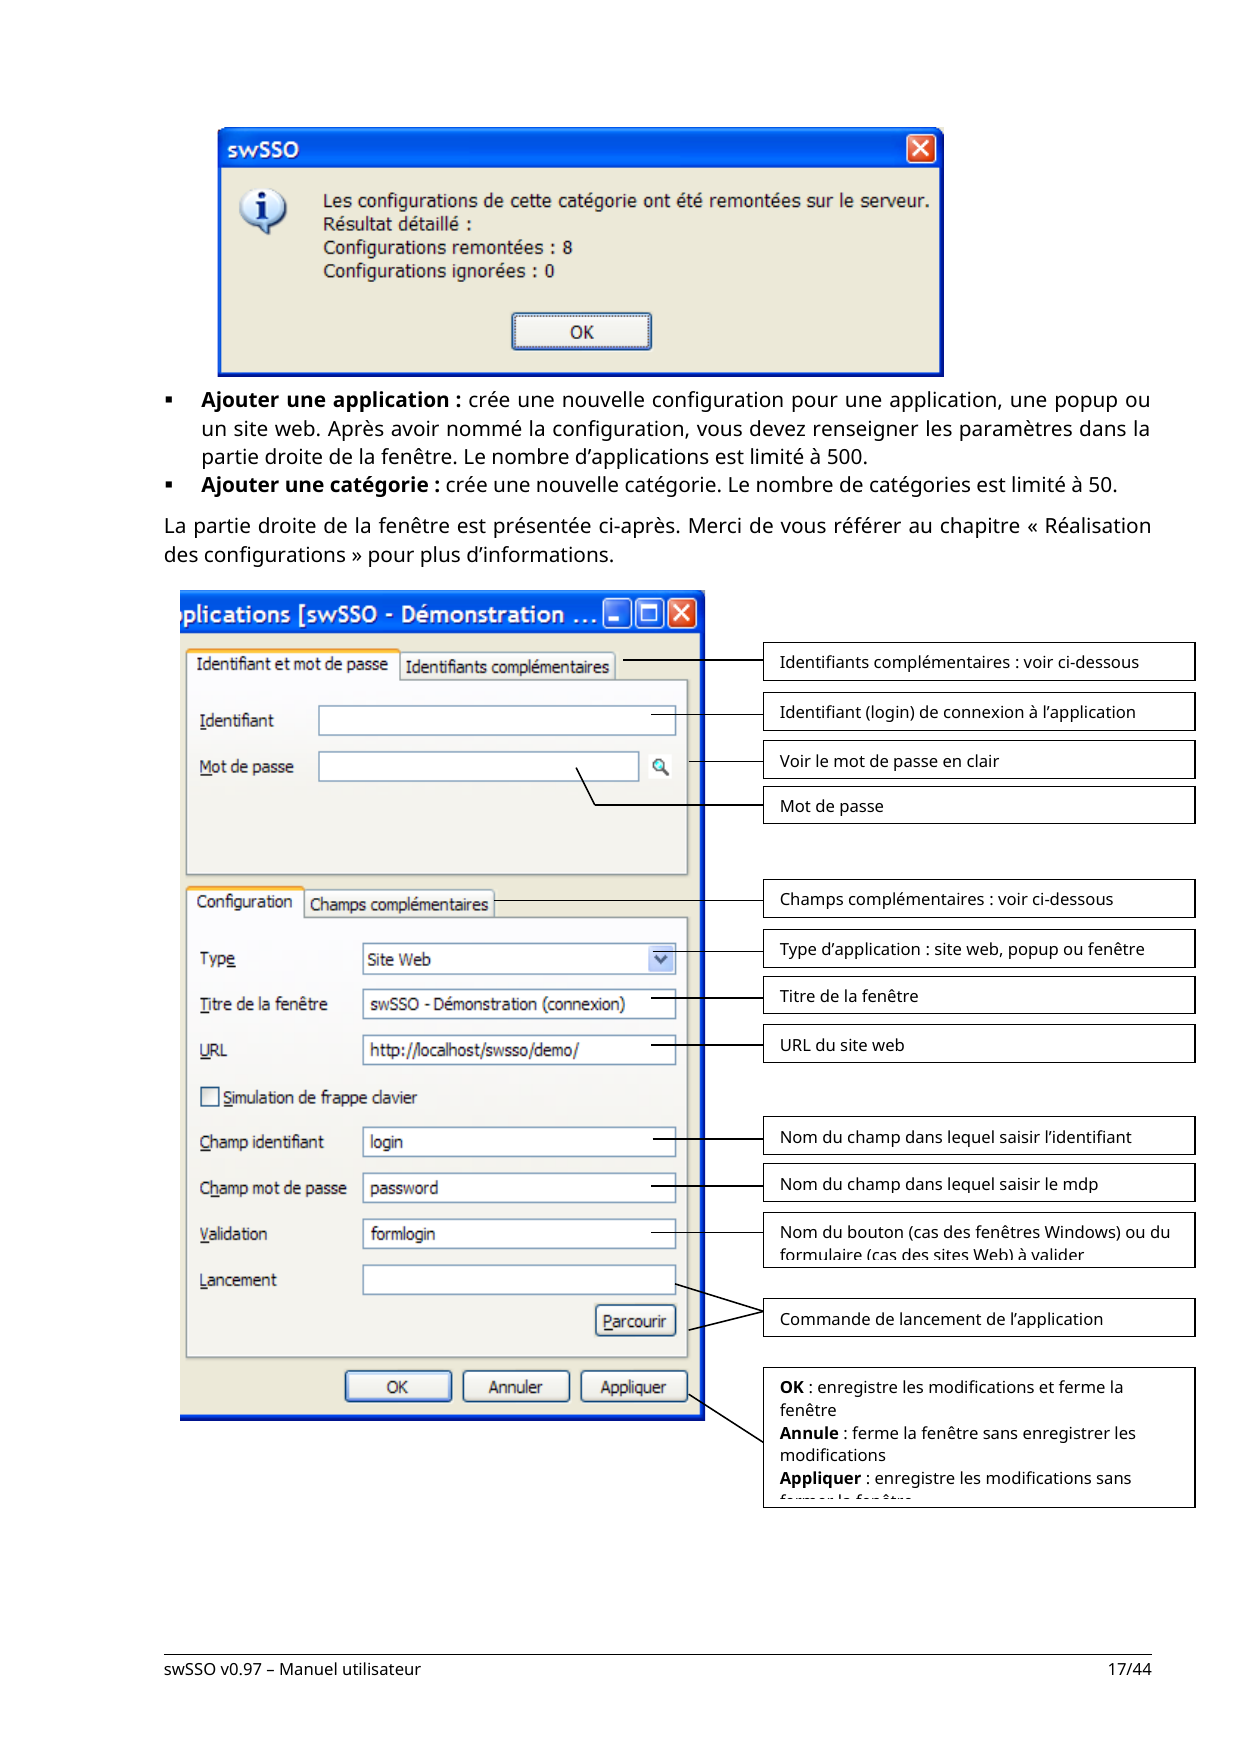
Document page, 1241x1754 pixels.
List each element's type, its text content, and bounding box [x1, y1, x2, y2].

text Nom du champ dans lequel saisir le mdp [779, 1172, 1179, 1193]
text URL du site web [779, 1033, 1179, 1054]
text OK : enregistre les modifications et ferme la fenêtre [779, 1376, 1179, 1421]
text Mot de passe [779, 795, 1179, 816]
text Type d’application : site web, popup ou fenêtre [779, 938, 1179, 959]
list Ajouter une catégorie : crée une nouvelle catégorie. Le nombre de catégories est limité à 50. [164, 471, 1152, 499]
picture [217, 127, 944, 377]
text Identifiants complémentaires : voir ci-dessous [779, 651, 1179, 672]
text Identifiant (login) de connexion à l’application [779, 701, 1179, 722]
text Annule : ferme la fenêtre sans enregistrer les modifications [779, 1421, 1179, 1467]
text Voir le mot de passe en clair [779, 749, 1179, 770]
text Champs complémentaires : voir ci-dessous [779, 888, 1179, 909]
text Nom du champ dans lequel saisir l’identifiant [779, 1125, 1179, 1146]
picture [180, 590, 705, 1421]
text La partie droite de la fenêtre est présentée ci-après. Merci de vous référer au chapitre « Réalisation des configurations » pour plus d’informations. [164, 512, 1152, 568]
list Ajouter une application : crée une nouvelle configuration pour une application, une popup ou un site web. Après avoir nommé la configuration, vous devez renseigner les paramètres dans la partie droite de la fenêtre. Le nombre d’applications est limité à 500. [164, 385, 1152, 471]
text Nom du bouton (cas des fenêtres Windows) ou du formulaire (cas des sites Web) à valider [779, 1221, 1179, 1259]
text Appliquer : enregistre les modifications sans fermer la fenêtre [779, 1467, 1179, 1499]
text Commande de lancement de l’application [779, 1307, 1179, 1328]
text Titre de la fenêtre [779, 985, 1179, 1006]
